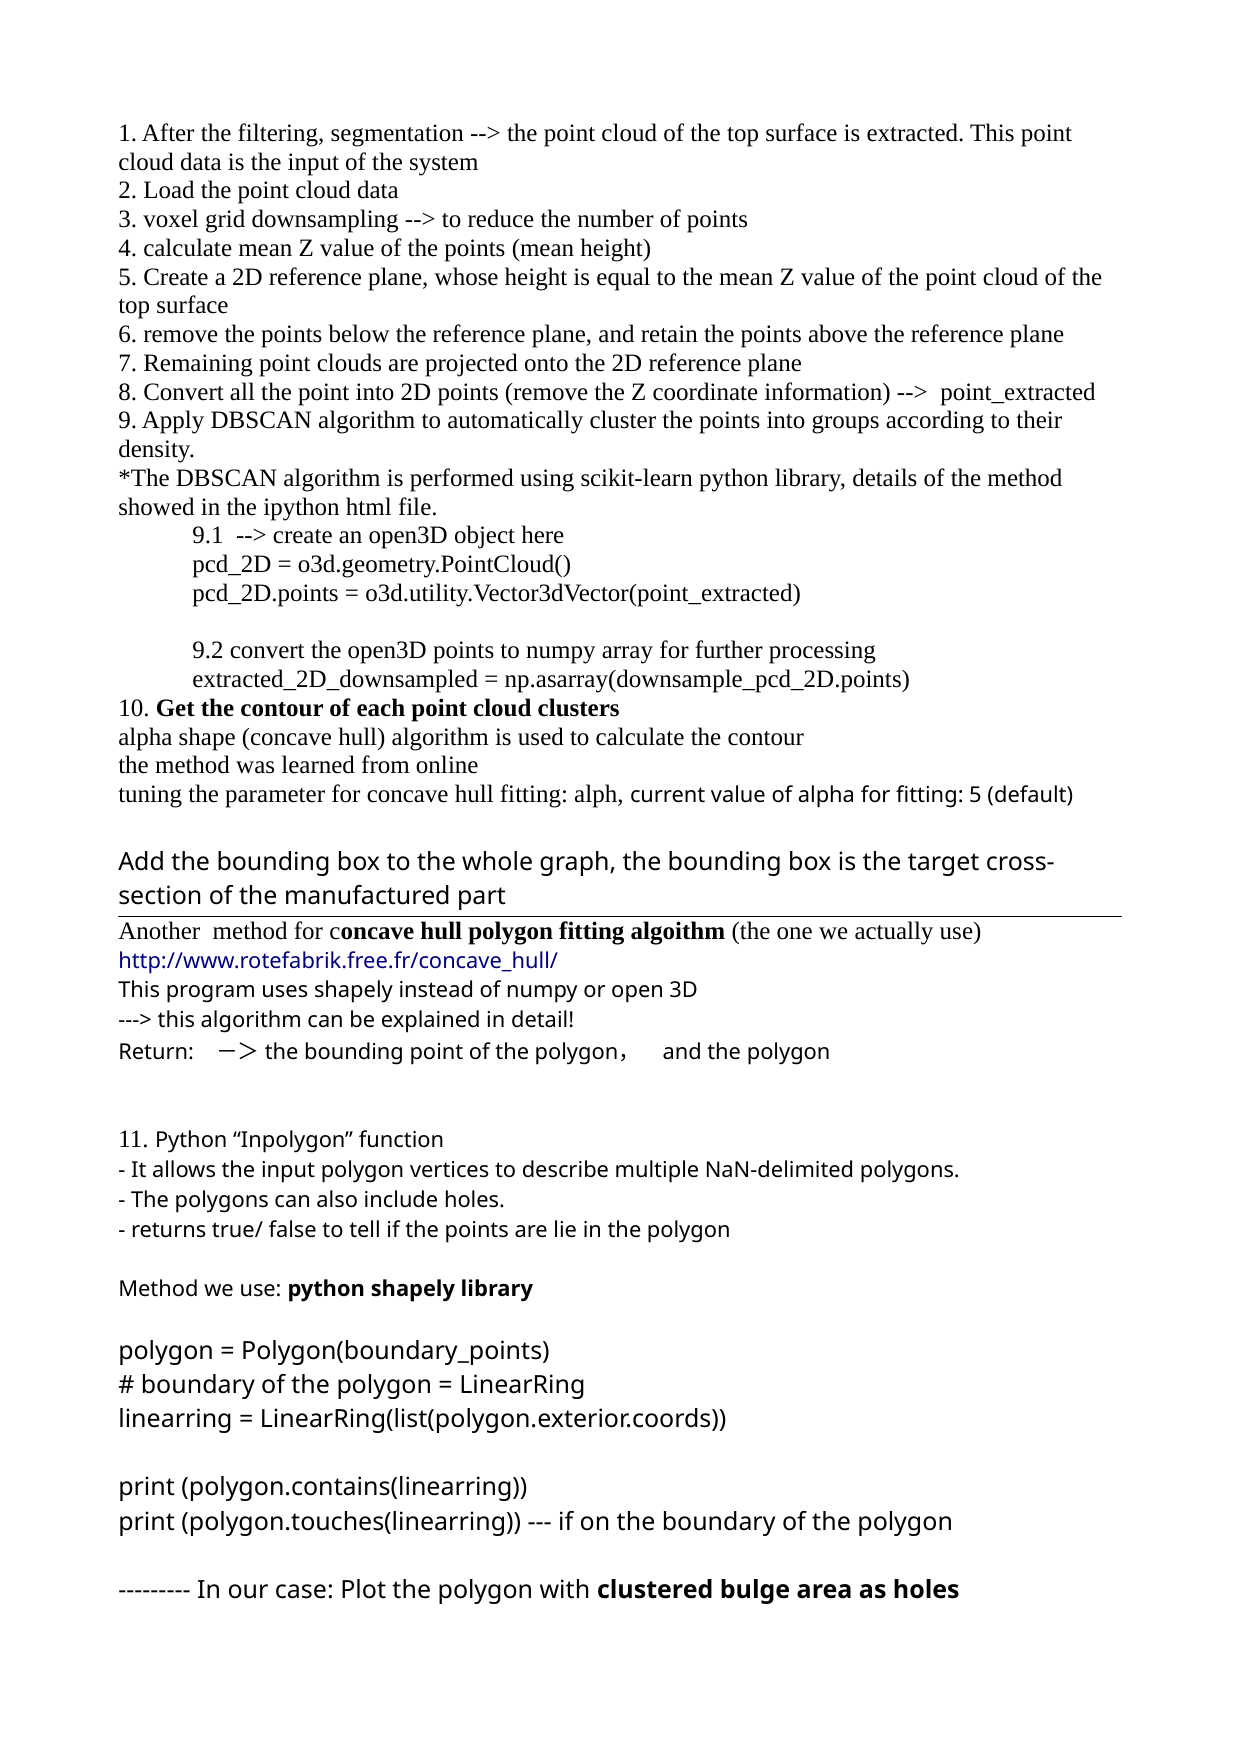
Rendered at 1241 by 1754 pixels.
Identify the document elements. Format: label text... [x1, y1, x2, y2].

text # boundary of the polygon = LinearRing [118, 1367, 1122, 1401]
text --------- In our case: Plot the polygon with clustered bulge area as holes [118, 1571, 1122, 1605]
text pcd_2D = o3d.geometry.PointCloud() [118, 549, 1122, 578]
text 6. remove the points below the reference plane, and retain the points above the reference plane [118, 319, 1122, 348]
text 1. After the filtering, segmentation --> the point cloud of the top surface is extracted. This point cloud data is the input of the system [118, 118, 1122, 176]
text 2. Load the point cloud data [118, 176, 1122, 204]
text http://www.rotefabrik.free.fr/concave_hull/ [118, 944, 1122, 974]
text This program uses shapely instead of numpy or open 3D [118, 974, 1122, 1004]
text - It allows the input polygon vertices to describe multiple NaN-delimited polygons. [118, 1154, 1122, 1184]
text - The polygons can also include holes. [118, 1184, 1122, 1214]
text Another method for concave hull polygon fitting algoithm (the one we actually use) [118, 917, 1122, 944]
text 7. Remaining point clouds are projected onto the 2D reference plane [118, 348, 1122, 377]
text Return: －＞ the bounding point of the polygon， and the polygon [118, 1034, 1122, 1066]
text extracted_2D_downsampled = np.asarray(downsample_pcd_2D.points) [118, 664, 1122, 693]
text - returns true/ false to tell if the points are lie in the polygon [118, 1214, 1122, 1243]
text the method was learned from online [118, 751, 1122, 779]
text pcd_2D.points = o3d.utility.Vector3dVector(point_extracted) [118, 578, 1122, 607]
text 9. Apply DBSCAN algorithm to automatically cluster the points into groups according to their density. [118, 406, 1122, 463]
text 10. Get the contour of each point cloud clusters [118, 693, 1122, 722]
text linearring = LinearRing(list(polygon.exterior.coords)) [118, 1401, 1122, 1435]
text 9.2 convert the open3D points to numpy array for further processing [118, 636, 1122, 664]
text alpha shape (concave hull) algorithm is used to calculate the contour [118, 722, 1122, 751]
text print (polygon.touches(linearring)) --- if on the boundary of the polygon [118, 1503, 1122, 1537]
text polygon = Polygon(boundary_points) [118, 1333, 1122, 1367]
text Add the bounding box to the whole graph, the bounding box is the target cross-section of the manufactured part [118, 843, 1122, 916]
text *The DBSCAN algorithm is performed using scikit-learn python library, details of the method showed in the ipython html file. [118, 463, 1122, 521]
text 5. Create a 2D reference plane, whose height is equal to the mean Z value of the point cloud of the top surface [118, 262, 1122, 319]
text 11. Python “Inpolygon” function [118, 1124, 1122, 1154]
text 3. voxel grid downsampling --> to reduce the number of points [118, 204, 1122, 233]
text 8. Convert all the point into 2D points (remove the Z coordinate information) --> point_extracted [118, 377, 1122, 406]
text 9.1 --> create an open3D object here [118, 521, 1122, 549]
text ---> this algorithm can be explained in detail! [118, 1004, 1122, 1034]
text print (polygon.contains(linearring)) [118, 1469, 1122, 1503]
text 4. calculate mean Z value of the points (mean height) [118, 233, 1122, 262]
text tuning the parameter for concave hull fitting: alph, current value of alpha for fitting: 5 (default) [118, 779, 1122, 809]
text Method we use: python shapely library [118, 1273, 1122, 1303]
